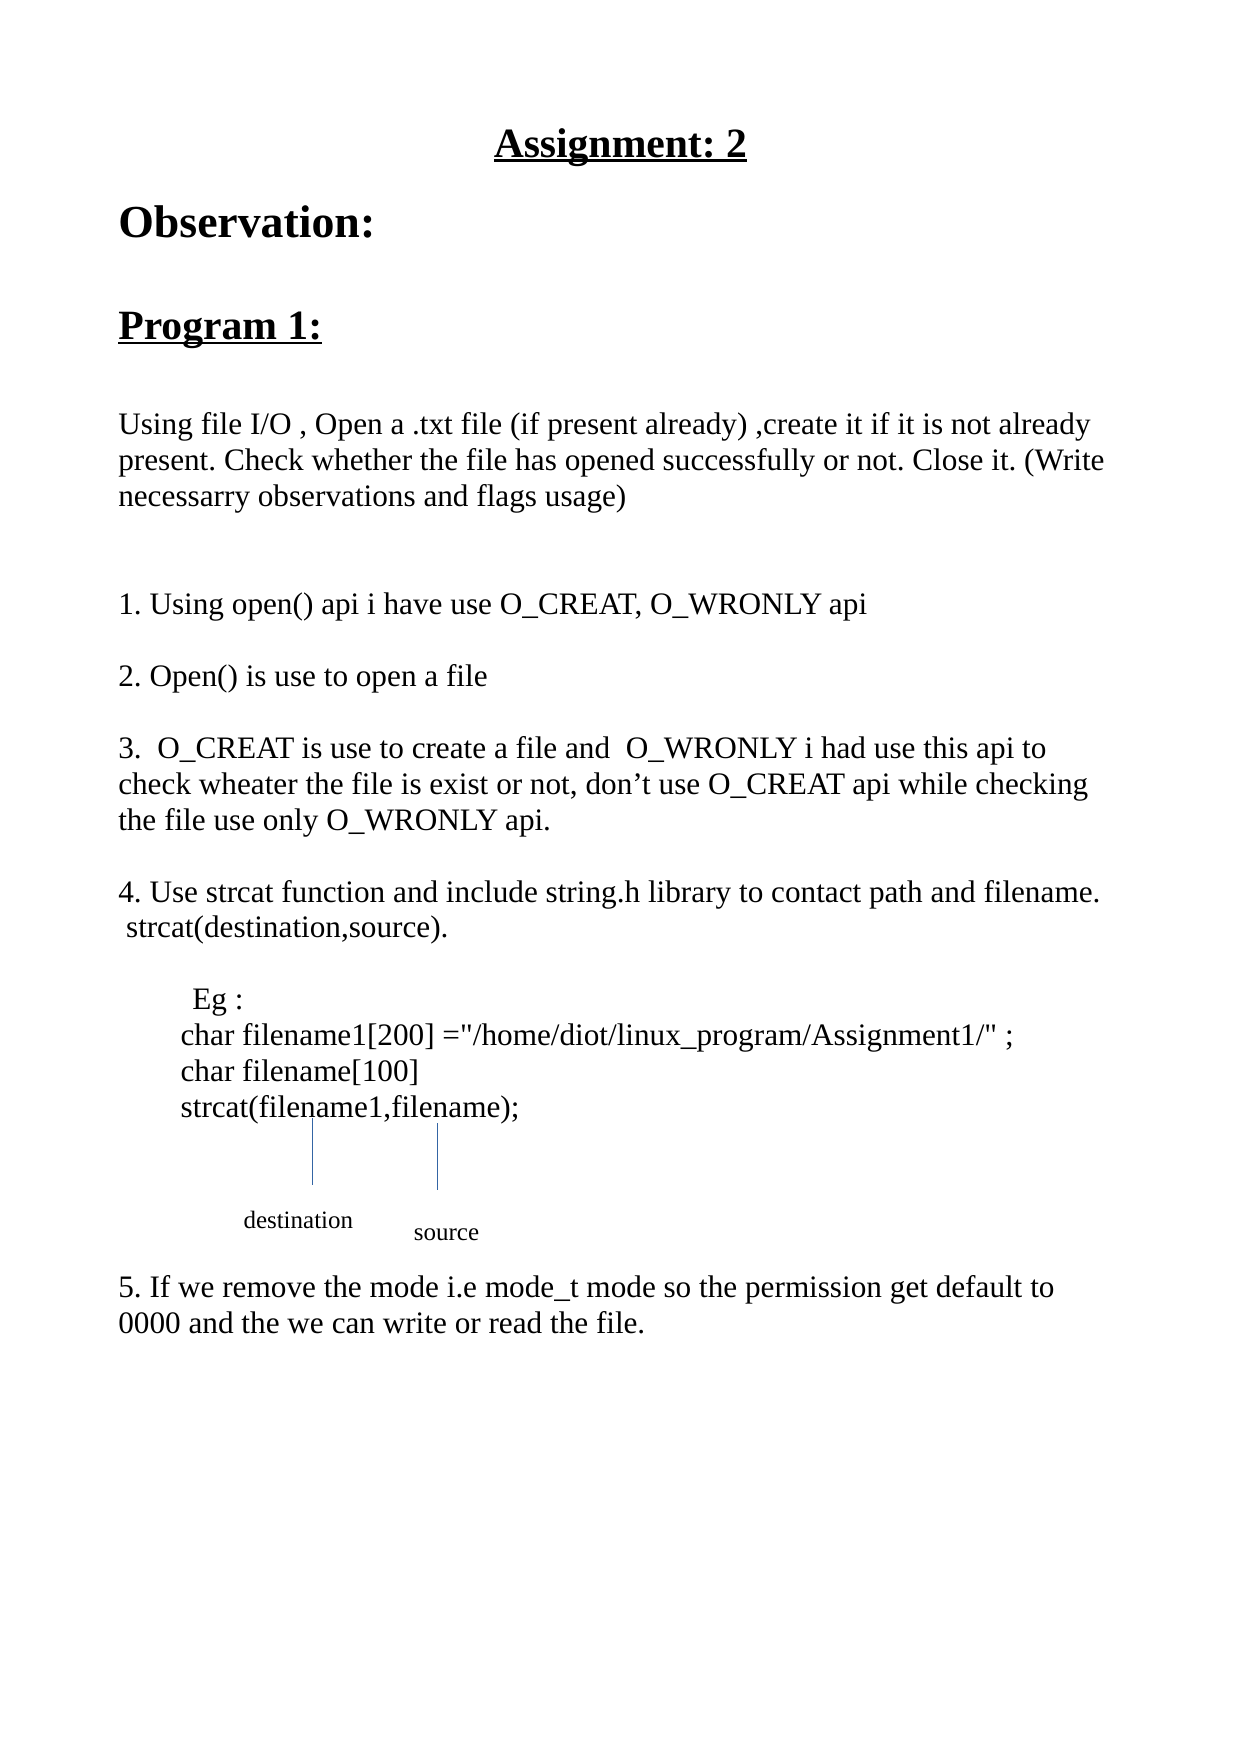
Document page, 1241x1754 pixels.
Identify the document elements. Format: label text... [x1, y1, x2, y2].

text 4. Use strcat function and include string.h library to contact path and filename. [118, 873, 1122, 909]
text 3. O_CREAT is use to create a file and O_WRONLY i had use this api to check wheater the file is exist or not, don’t use O_CREAT api while checking the file use only O_WRONLY api. [118, 729, 1122, 837]
text strcat(filename1,filename); [118, 1088, 1122, 1124]
text strcat(destination,source). [118, 909, 1122, 945]
text char filename[100] [118, 1052, 1122, 1088]
text Program 1: [118, 300, 1122, 348]
text Observation: [118, 195, 1122, 247]
text 0000 and the we can write or read the file. [118, 1304, 1122, 1340]
text 2. Open() is use to open a file [118, 657, 1122, 693]
text Using file I/O , Open a .txt file (if present already) ,create it if it is not already present. Check whether the file has opened successfully or not. Close it. (Write necessarry observations and flags usage) [118, 406, 1122, 513]
text 5. If we remove the mode i.e mode_t mode so the permission get default to [118, 1268, 1122, 1304]
text char filename1[200] ="/home/diot/linux_program/Assignment1/" ; [118, 1017, 1122, 1052]
text Eg : [118, 981, 1122, 1017]
text Assignment: 2 [118, 118, 1122, 166]
text 1. Using open() api i have use O_CREAT, O_WRONLY api [118, 585, 1122, 621]
